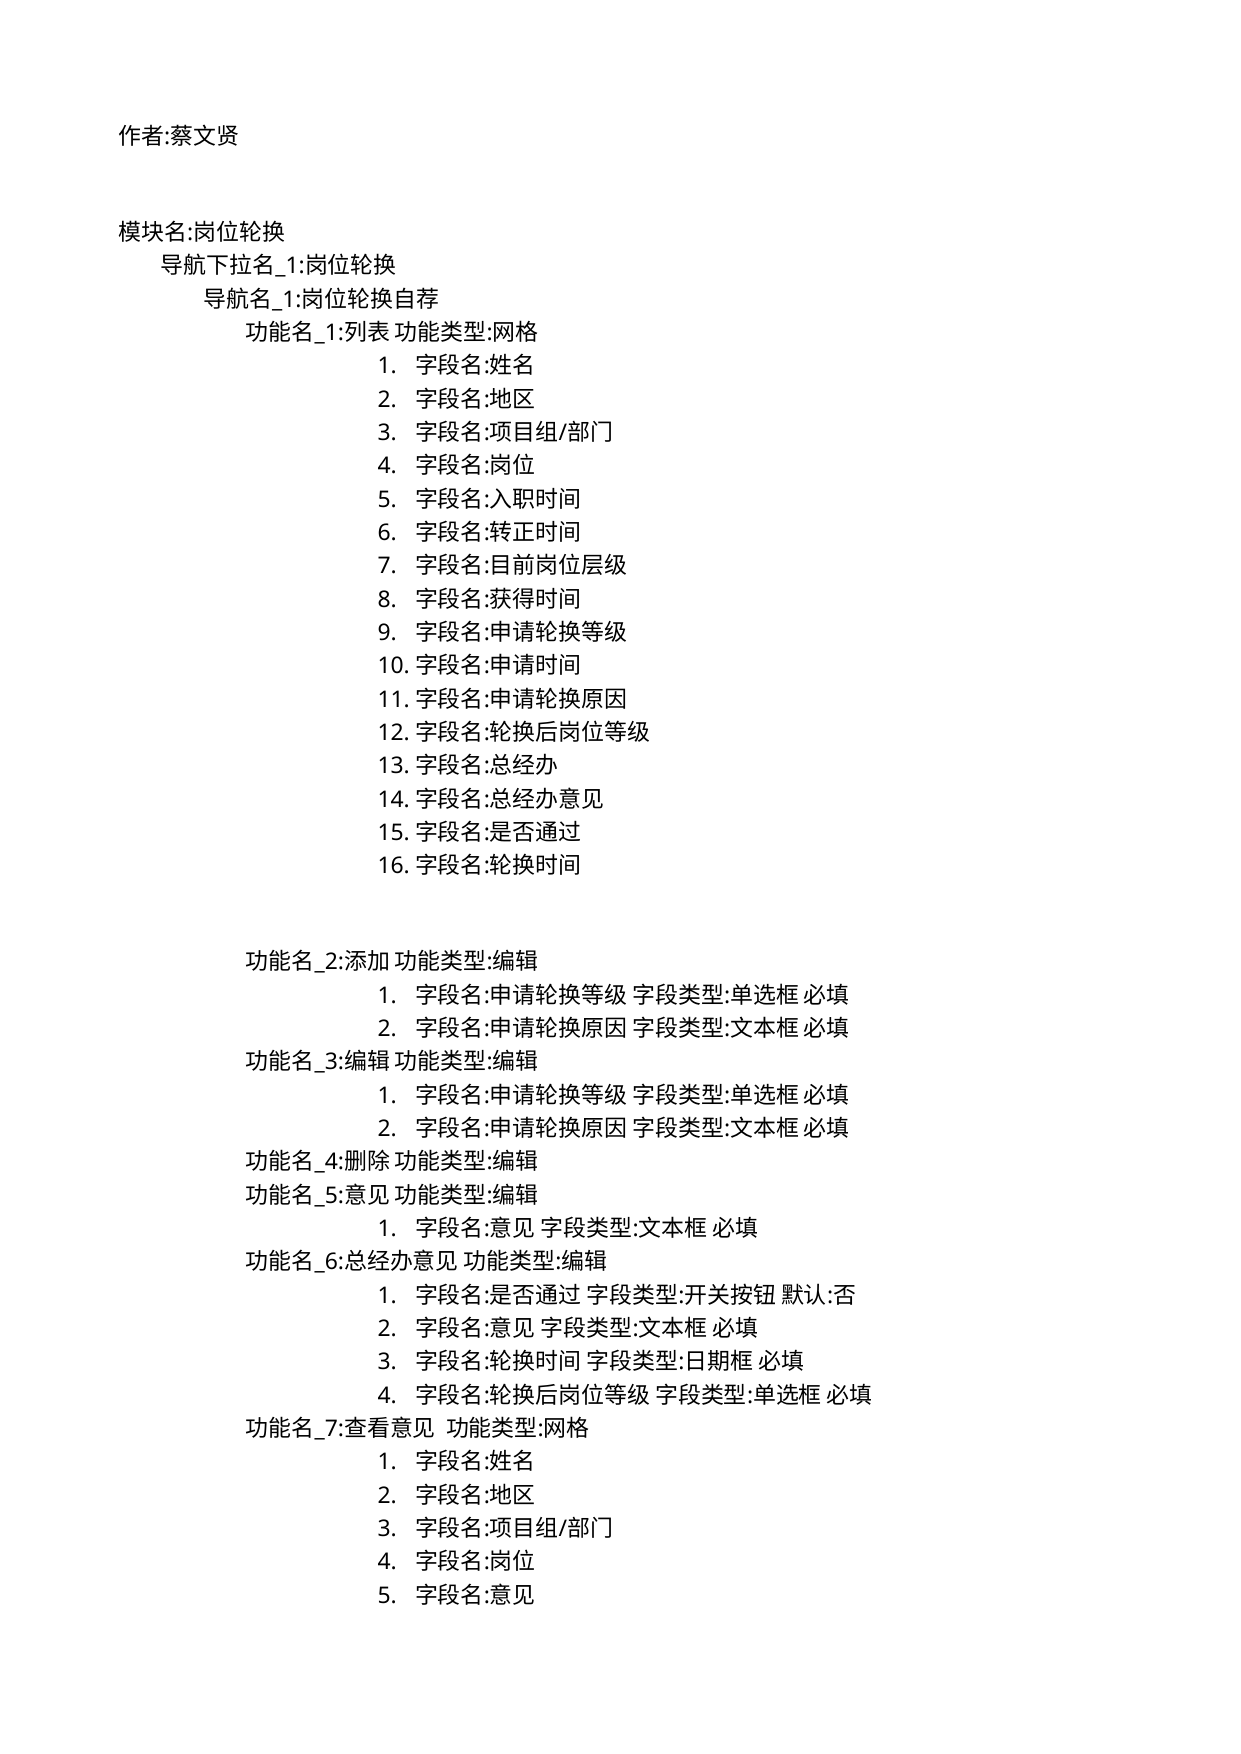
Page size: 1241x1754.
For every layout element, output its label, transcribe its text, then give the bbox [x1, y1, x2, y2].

text 导航下拉名_1:岗位轮换 [118, 247, 1122, 281]
list 字段名:入职时间 [377, 481, 1122, 514]
text 功能名_5:意见 功能类型:编辑 [118, 1176, 1122, 1210]
list 字段名:是否通过 [377, 814, 1122, 847]
text 功能名_2:添加 功能类型:编辑 [118, 943, 1122, 976]
list 字段名:地区 [377, 1476, 1122, 1510]
list 字段名:姓名 [377, 347, 1122, 381]
list 字段名:岗位 [377, 1543, 1122, 1576]
text 模块名:岗位轮换 [118, 214, 1122, 247]
list 字段名:姓名 [377, 1443, 1122, 1476]
list 字段名:轮换后岗位等级 [377, 714, 1122, 747]
list 字段名:总经办意见 [377, 781, 1122, 814]
list 字段名:获得时间 [377, 581, 1122, 614]
list 字段名:项目组/部门 [377, 1510, 1122, 1543]
list 字段名:项目组/部门 [377, 414, 1122, 447]
list 字段名:岗位 [377, 447, 1122, 481]
list 字段名:转正时间 [377, 514, 1122, 547]
list 字段名:目前岗位层级 [377, 547, 1122, 581]
list 字段名:轮换后岗位等级 字段类型:单选框 必填 [377, 1376, 1122, 1410]
text 功能名_3:编辑 功能类型:编辑 [118, 1043, 1122, 1076]
list 字段名:申请轮换等级 [377, 614, 1122, 647]
list 字段名:申请轮换原因 [377, 681, 1122, 714]
list 字段名:总经办 [377, 747, 1122, 781]
list 字段名:意见 字段类型:文本框 必填 [377, 1210, 1122, 1243]
list 字段名:地区 [377, 381, 1122, 414]
list 字段名:是否通过 字段类型:开关按钮 默认:否 [377, 1276, 1122, 1310]
list 字段名:申请轮换原因 字段类型:文本框 必填 [377, 1110, 1122, 1143]
text 功能名_4:删除 功能类型:编辑 [118, 1143, 1122, 1176]
text 作者:蔡文贤 [118, 118, 1122, 151]
text 功能名_6:总经办意见 功能类型:编辑 [118, 1243, 1122, 1276]
text 功能名_1:列表 功能类型:网格 [118, 314, 1122, 347]
list 字段名:申请轮换原因 字段类型:文本框 必填 [377, 1010, 1122, 1043]
list 字段名:轮换时间 字段类型:日期框 必填 [377, 1343, 1122, 1376]
list 字段名:意见 字段类型:文本框 必填 [377, 1310, 1122, 1343]
list 字段名:申请轮换等级 字段类型:单选框 必填 [377, 1076, 1122, 1110]
list 字段名:意见 [377, 1576, 1122, 1610]
list 字段名:申请时间 [377, 647, 1122, 681]
text 导航名_1:岗位轮换自荐 [118, 281, 1122, 314]
list 字段名:轮换时间 [377, 847, 1122, 881]
list 字段名:申请轮换等级 字段类型:单选框 必填 [377, 976, 1122, 1010]
text 功能名_7:查看意见 功能类型:网格 [118, 1410, 1122, 1443]
